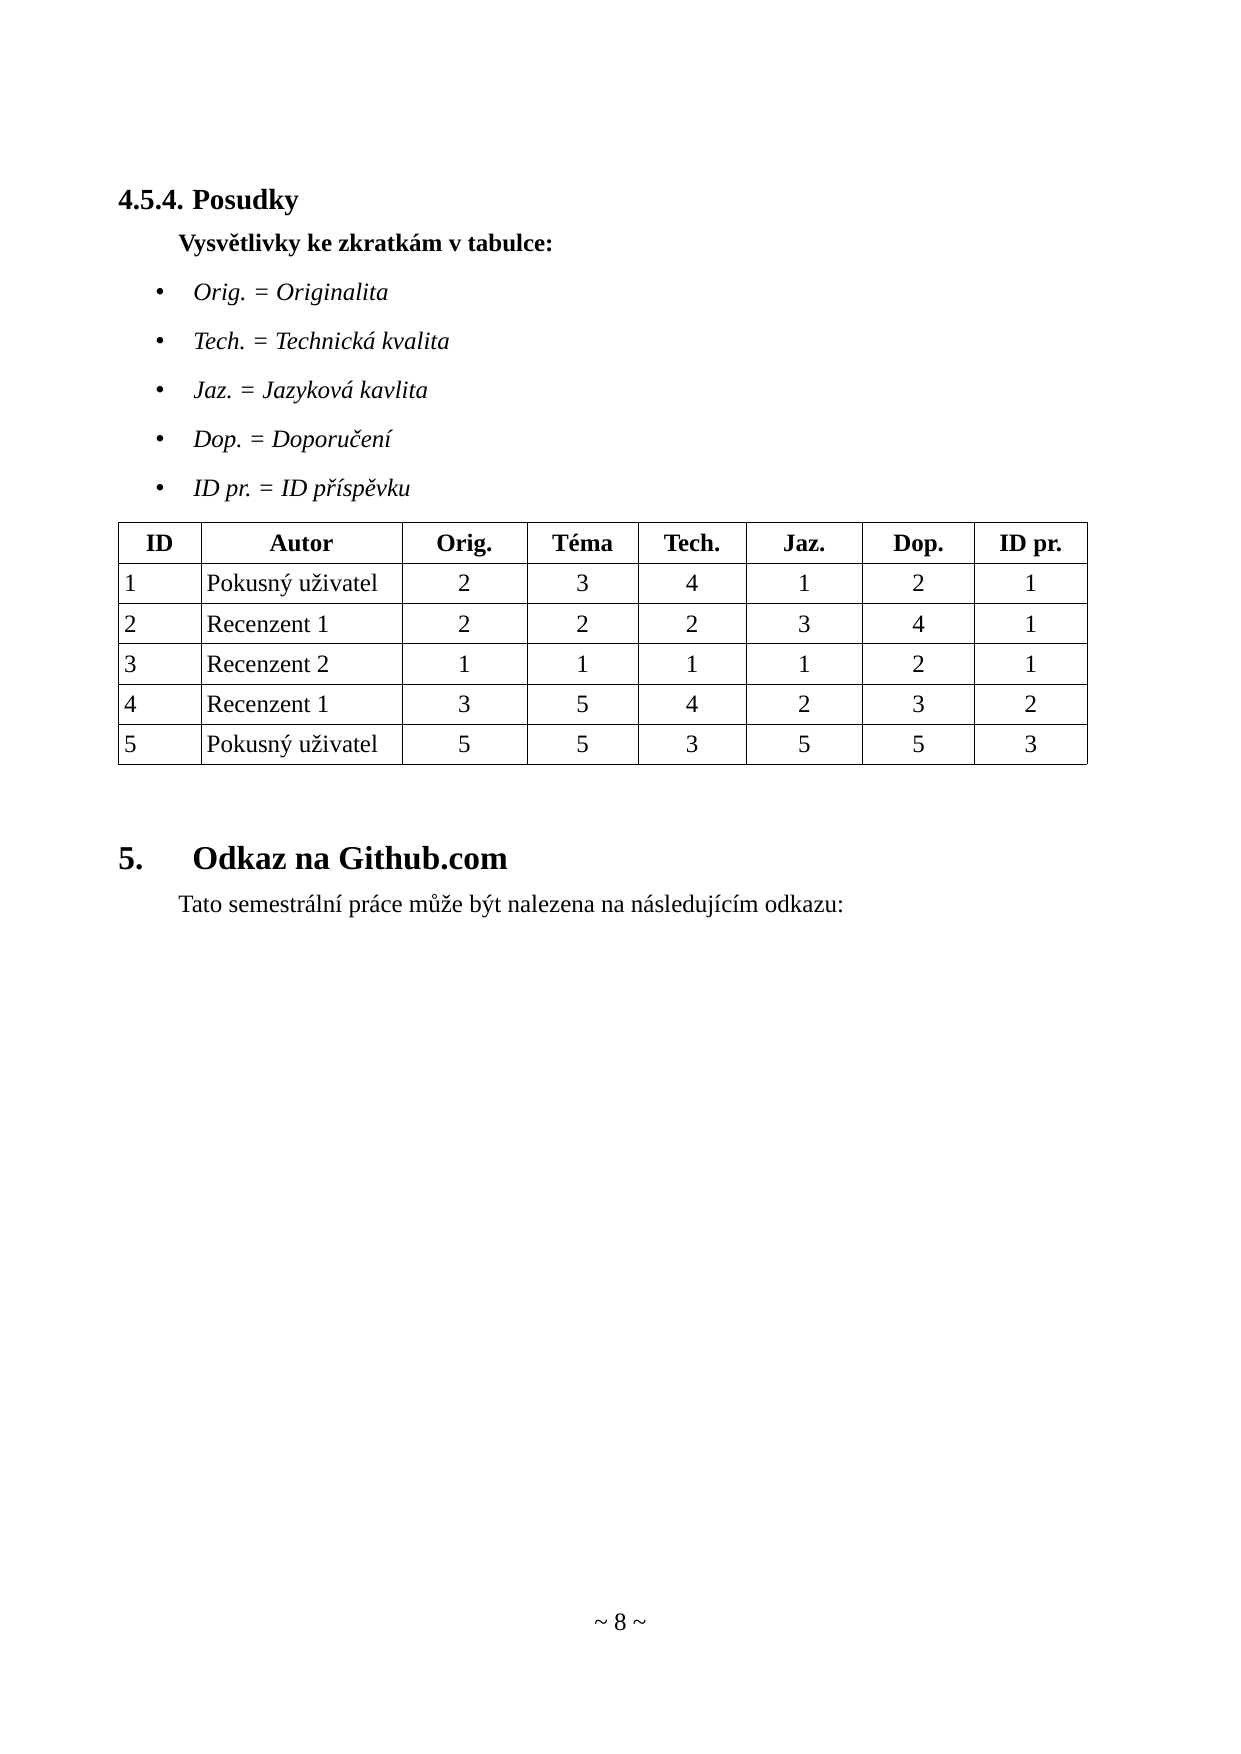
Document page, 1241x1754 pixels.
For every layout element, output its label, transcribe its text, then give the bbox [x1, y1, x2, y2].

table_cell 3 [975, 725, 1087, 764]
list Dop. = Doporučení [156, 424, 1122, 453]
table_cell 1 [975, 604, 1087, 643]
table_cell 2 [528, 604, 638, 643]
table_header Autor [202, 523, 402, 562]
table_header Orig. [403, 523, 527, 562]
table_cell Pokusný uživatel [202, 725, 402, 764]
subtitle Posudky [118, 182, 1122, 215]
table_cell 5 [528, 685, 638, 724]
list Tech. = Technická kvalita [156, 326, 1122, 355]
table_cell 1 [639, 644, 746, 683]
table_cell 1 [528, 644, 638, 683]
table_header Dop. [863, 523, 974, 562]
table_cell 2 [119, 604, 201, 643]
table_cell 4 [639, 564, 746, 603]
table_header ID [119, 523, 201, 562]
table_cell 2 [639, 604, 746, 643]
table_cell 5 [747, 725, 862, 764]
table_cell 5 [403, 725, 527, 764]
table_cell 2 [403, 604, 527, 643]
list Orig. = Originalita [156, 277, 1122, 306]
list Jaz. = Jazyková kavlita [156, 375, 1122, 404]
table_header Tech. [639, 523, 746, 562]
table_header ID pr. [975, 523, 1087, 562]
table_cell 3 [747, 604, 862, 643]
table_header Jaz. [747, 523, 862, 562]
table_cell Recenzent 1 [202, 685, 402, 724]
table_cell 3 [119, 644, 201, 683]
table_cell 2 [863, 564, 974, 603]
table_cell 1 [747, 564, 862, 603]
table_cell 2 [863, 644, 974, 683]
text Tato semestrální práce může být nalezena na následujícím odkazu: [118, 889, 1122, 918]
table_cell 3 [863, 685, 974, 724]
table_cell 5 [863, 725, 974, 764]
table_cell 3 [403, 685, 527, 724]
table_header Téma [528, 523, 638, 562]
table_cell 3 [639, 725, 746, 764]
table_cell 1 [747, 644, 862, 683]
table_cell Recenzent 1 [202, 604, 402, 643]
table_cell 5 [119, 725, 201, 764]
table_cell 1 [975, 564, 1087, 603]
table_cell 1 [403, 644, 527, 683]
table_cell Pokusný uživatel [202, 564, 402, 603]
table_cell 3 [528, 564, 638, 603]
table_cell 2 [747, 685, 862, 724]
table_cell 4 [863, 604, 974, 643]
table_cell 1 [975, 644, 1087, 683]
table_cell 2 [403, 564, 527, 603]
table_cell 2 [975, 685, 1087, 724]
table_cell 4 [119, 685, 201, 724]
text Vysvětlivky ke zkratkám v tabulce: [118, 228, 1122, 257]
list ID pr. = ID příspěvku [156, 473, 1122, 502]
table_cell 4 [639, 685, 746, 724]
table_cell 5 [528, 725, 638, 764]
table_cell Recenzent 2 [202, 644, 402, 683]
table_cell 1 [119, 564, 201, 603]
subtitle Odkaz na Github.com [118, 838, 1122, 877]
